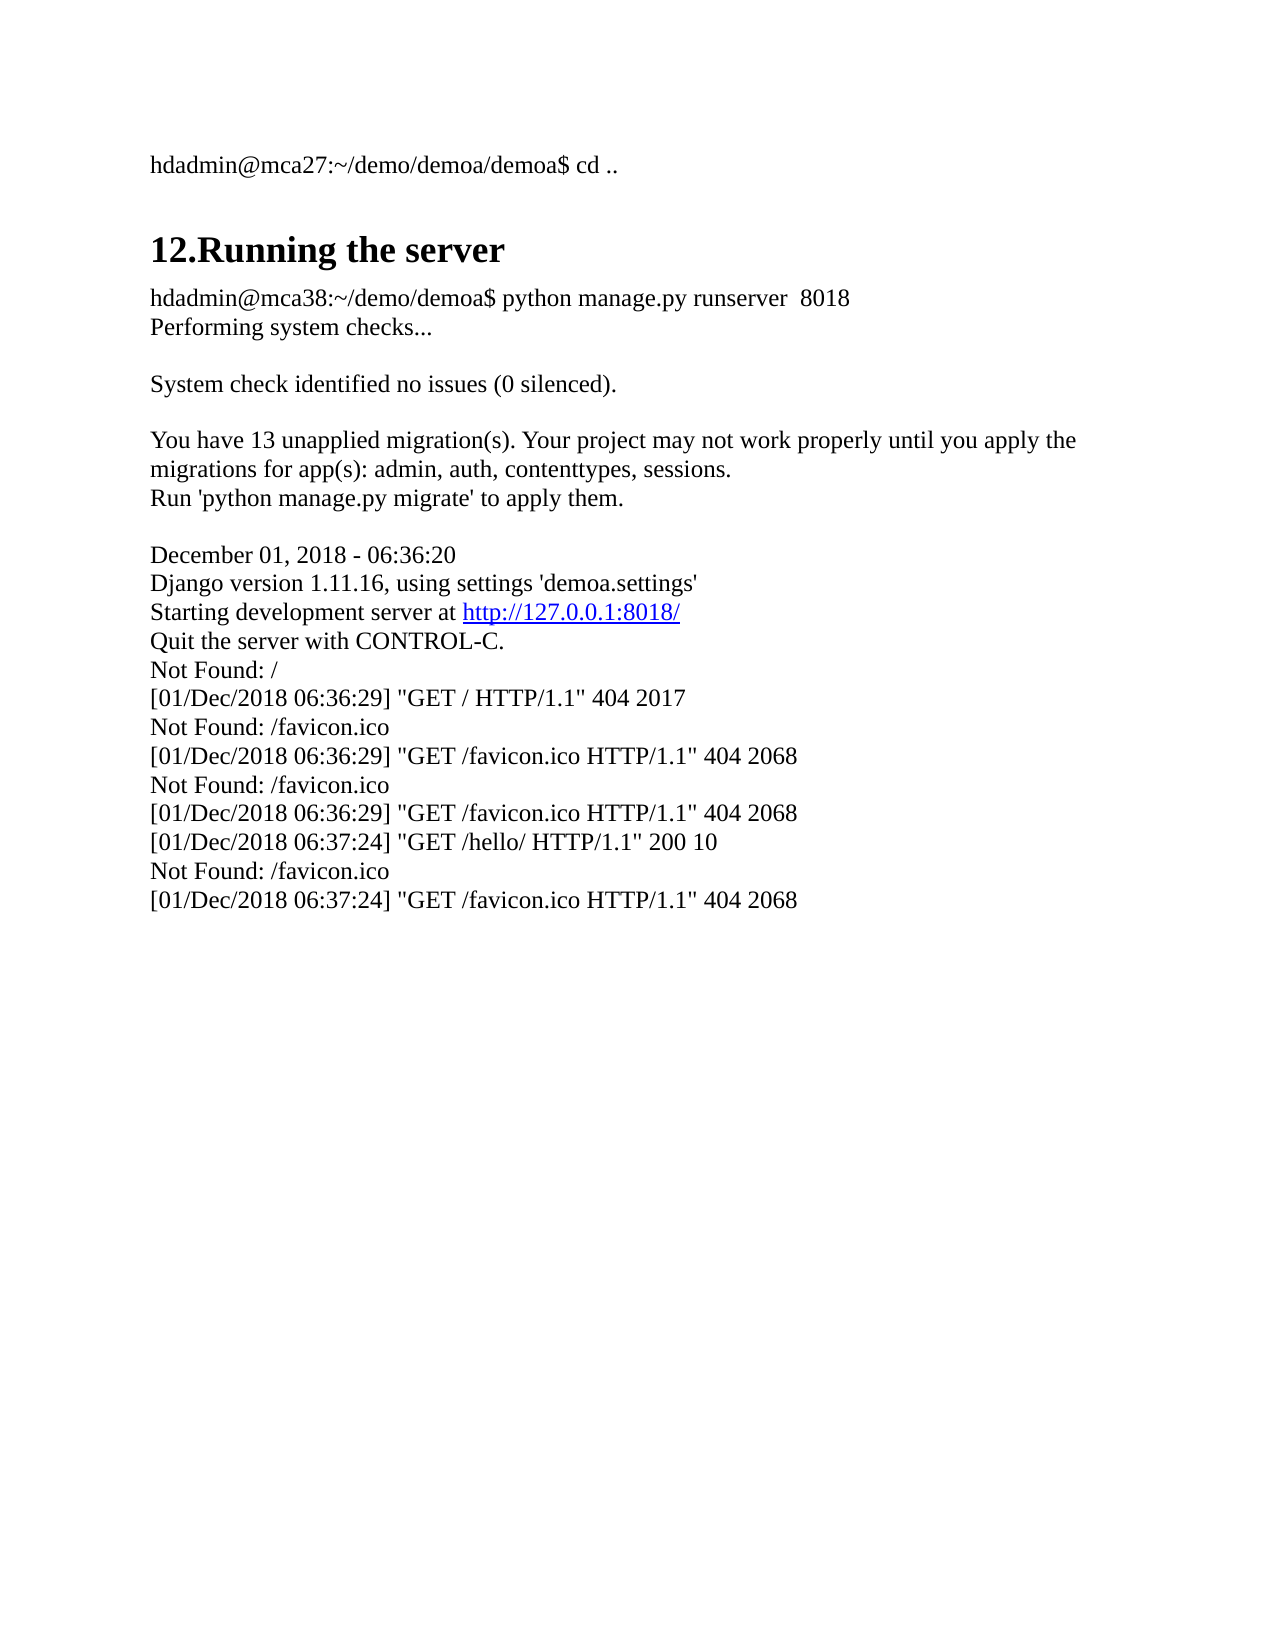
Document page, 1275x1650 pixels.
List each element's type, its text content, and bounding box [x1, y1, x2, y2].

text Not Found: / [150, 655, 1125, 683]
text System check identified no issues (0 silenced). [150, 369, 1125, 397]
text [01/Dec/2018 06:37:24] "GET /hello/ HTTP/1.1" 200 10 [150, 827, 1125, 856]
text December 01, 2018 - 06:36:20 [150, 540, 1125, 568]
text Run 'python manage.py migrate' to apply them. [150, 483, 1125, 512]
text Quit the server with CONTROL-C. [150, 626, 1125, 655]
text Not Found: /favicon.ico [150, 712, 1125, 741]
text [01/Dec/2018 06:36:29] "GET / HTTP/1.1" 404 2017 [150, 683, 1125, 712]
text Starting development server at http://127.0.0.1:8018/ [150, 597, 1125, 626]
text Not Found: /favicon.ico [150, 770, 1125, 798]
text Not Found: /favicon.ico [150, 856, 1125, 885]
text You have 13 unapplied migration(s). Your project may not work properly until you apply the migrations for app(s): admin, auth, contenttypes, sessions. [150, 426, 1125, 483]
text [01/Dec/2018 06:36:29] "GET /favicon.ico HTTP/1.1" 404 2068 [150, 741, 1125, 770]
text Django version 1.11.16, using settings 'demoa.settings' [150, 568, 1125, 597]
text 12.Running the server [150, 228, 1125, 271]
text hdadmin@mca27:~/demo/demoa/demoa$ cd .. [150, 150, 1125, 179]
text [01/Dec/2018 06:36:29] "GET /favicon.ico HTTP/1.1" 404 2068 [150, 798, 1125, 827]
text [01/Dec/2018 06:37:24] "GET /favicon.ico HTTP/1.1" 404 2068 [150, 885, 1125, 913]
text hdadmin@mca38:~/demo/demoa$ python manage.py runserver 8018 [150, 283, 1125, 312]
text Performing system checks... [150, 312, 1125, 341]
